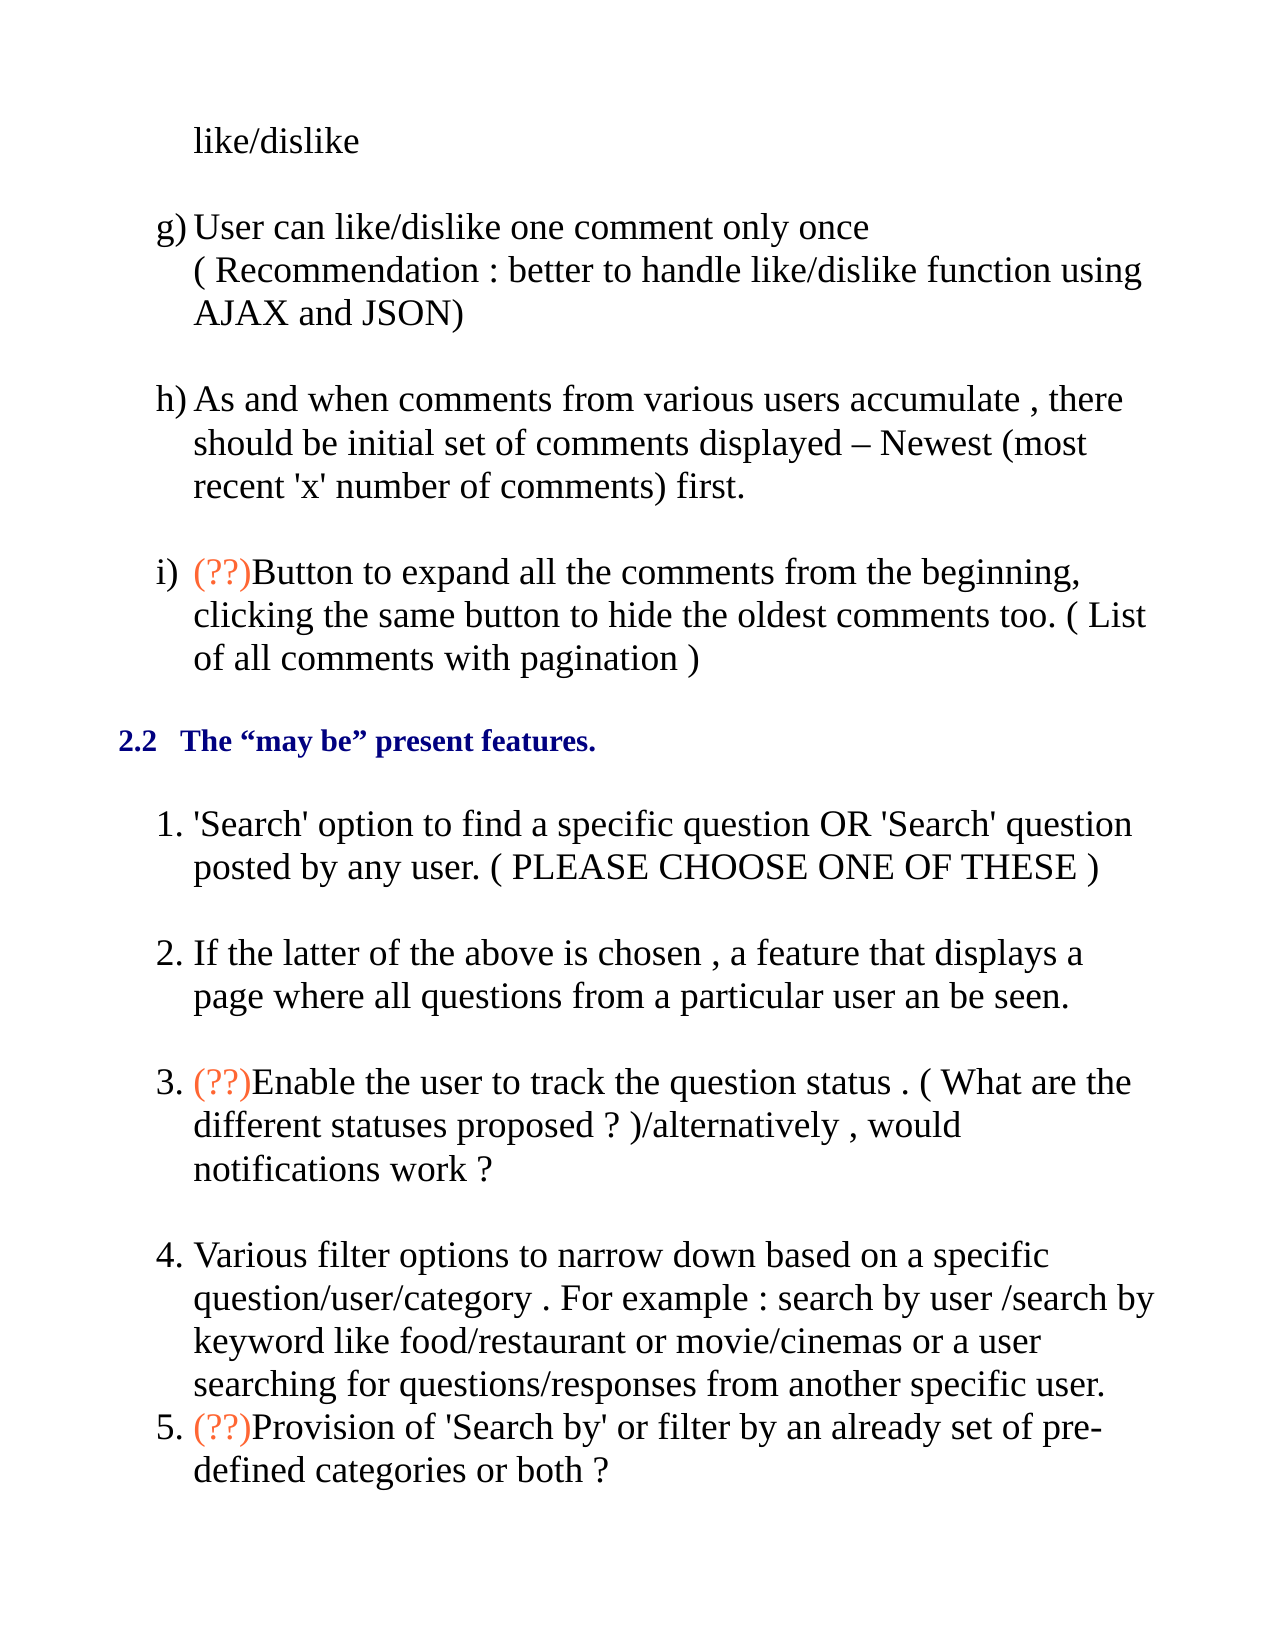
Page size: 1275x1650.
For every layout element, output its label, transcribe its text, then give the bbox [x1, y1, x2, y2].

list 'Search' option to find a specific question OR 'Search' question posted by any user. ( PLEASE CHOOSE ONE OF THESE ) [156, 801, 1157, 887]
list User can like/dislike one comment only once ( Recommendation : better to handle like/dislike function using AJAX and JSON) [156, 204, 1157, 334]
list (??)Button to expand all the comments from the beginning, clicking the same button to hide the oldest comments too. ( List of all comments with pagination ) [156, 549, 1157, 679]
text 2.2 The “may be” present features. [118, 722, 1157, 758]
list (??)Provision of 'Search by' or filter by an already set of pre-defined categories or both ? [156, 1405, 1157, 1491]
list like/dislike [156, 118, 1157, 161]
list (??)Enable the user to track the question status . ( What are the different statuses proposed ? )/alternatively , would notifications work ? [156, 1060, 1157, 1189]
list As and when comments from various users accumulate , there should be initial set of comments displayed – Newest (most recent 'x' number of comments) first. [156, 377, 1157, 506]
list If the latter of the above is chosen , a feature that displays a page where all questions from a particular user an be seen. [156, 930, 1157, 1017]
list Various filter options to narrow down based on a specific question/user/category . For example : search by user /search by keyword like food/restaurant or movie/cinemas or a user searching for questions/responses from another specific user. [156, 1232, 1157, 1405]
